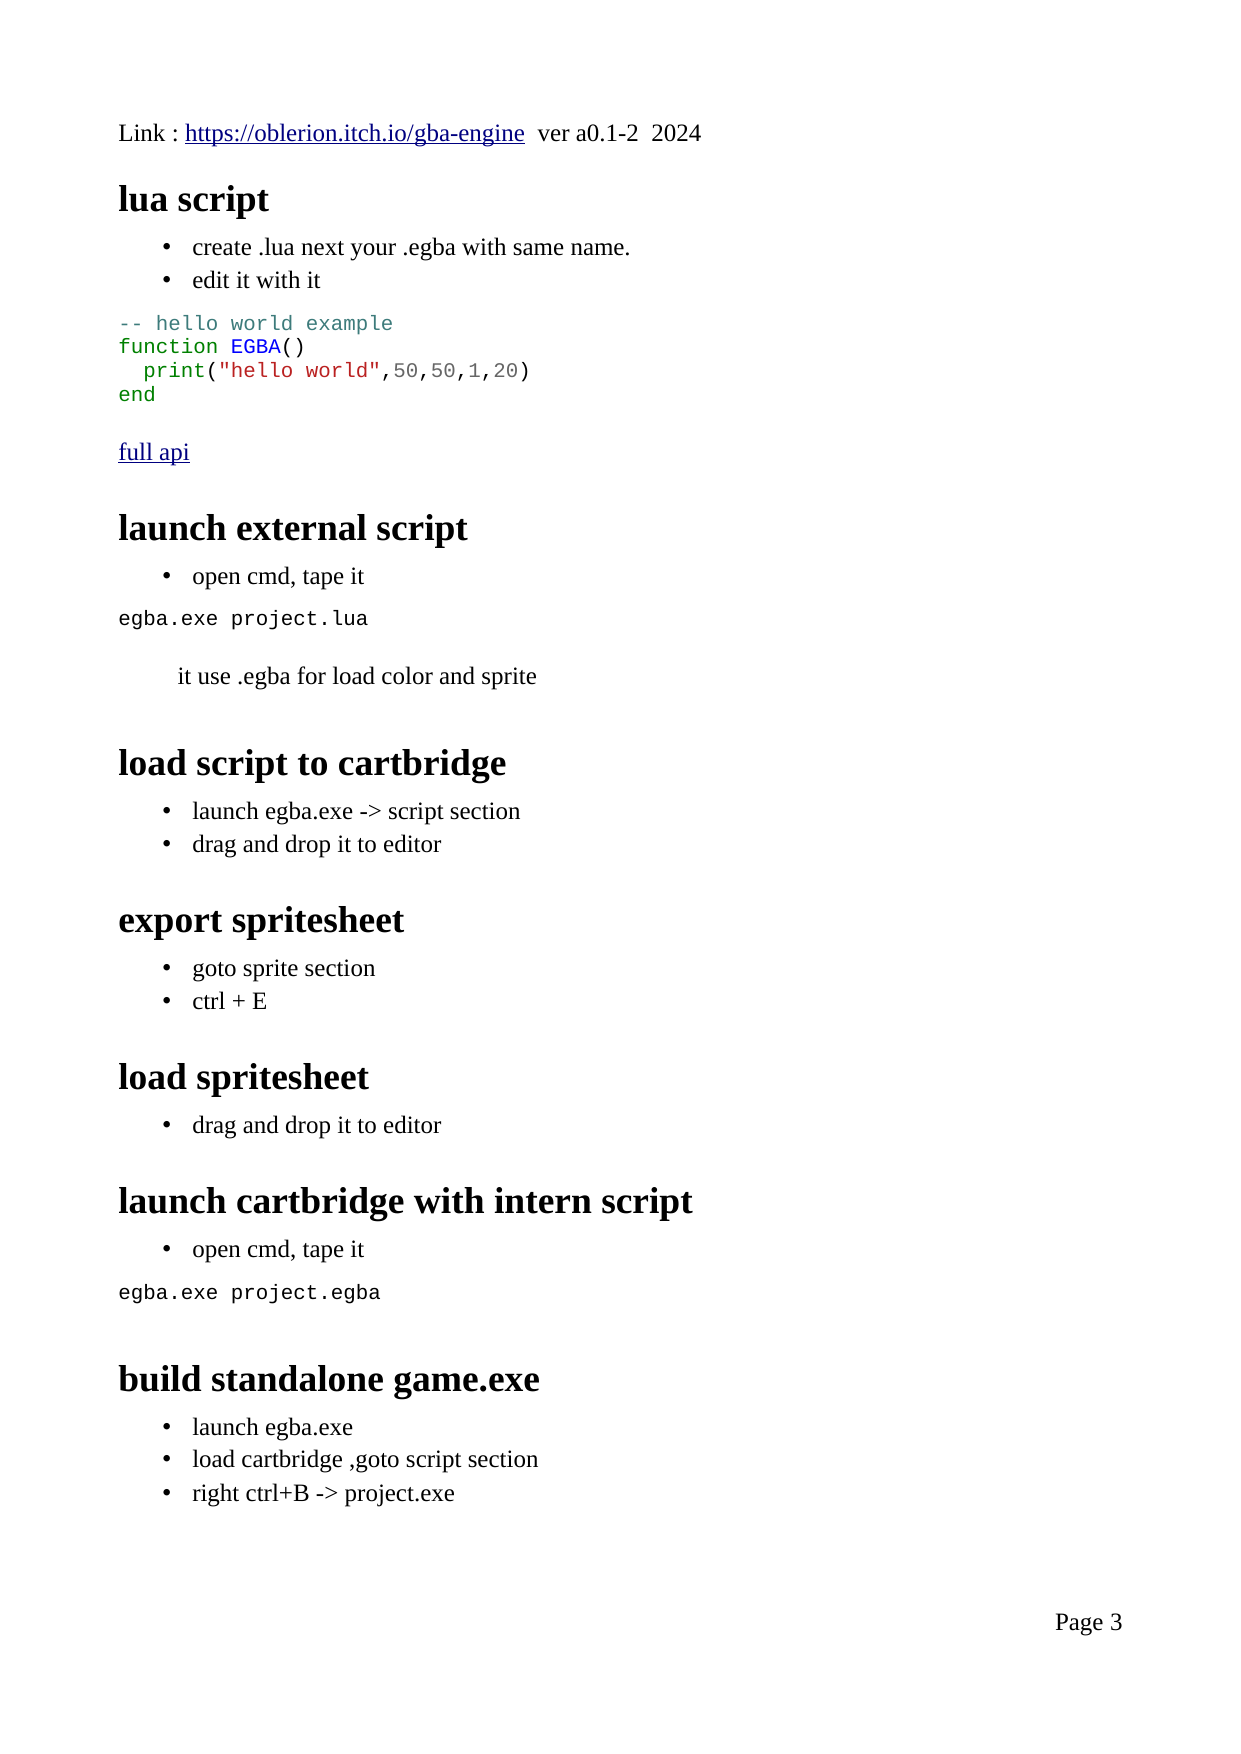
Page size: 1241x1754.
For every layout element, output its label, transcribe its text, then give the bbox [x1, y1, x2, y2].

list right ctrl+B -> project.exe [162, 1478, 1122, 1506]
text -- hello world example [118, 313, 1122, 336]
subtitle load spritesheet [118, 1055, 1122, 1098]
subtitle build standalone game.exe [118, 1356, 1122, 1399]
list launch egba.exe -> script section [162, 796, 1122, 825]
subtitle export spritesheet [118, 898, 1122, 941]
list drag and drop it to editor [162, 1110, 1122, 1139]
text print("hello world",50,50,1,20) [118, 360, 1122, 383]
list load cartbridge ,goto script section [162, 1444, 1122, 1473]
text egba.exe project.lua [118, 608, 1122, 632]
list drag and drop it to editor [162, 829, 1122, 858]
text full api [118, 437, 1122, 465]
text function EGBA() [118, 336, 1122, 360]
list create .lua next your .egba with same name. [162, 232, 1122, 261]
list ctrl + E [162, 986, 1122, 1015]
list edit it with it [162, 265, 1122, 294]
list goto sprite section [162, 953, 1122, 982]
subtitle lua script [118, 176, 1122, 219]
text egba.exe project.egba [118, 1282, 1122, 1306]
list open cmd, tape it [162, 1234, 1122, 1263]
text end [118, 383, 1122, 407]
list open cmd, tape it [162, 561, 1122, 589]
list launch egba.exe [162, 1412, 1122, 1440]
subtitle launch cartbridge with intern script [118, 1179, 1122, 1222]
text it use .egba for load color and sprite [177, 661, 1063, 690]
subtitle load script to cartbridge [118, 741, 1122, 784]
subtitle launch external script [118, 505, 1122, 548]
